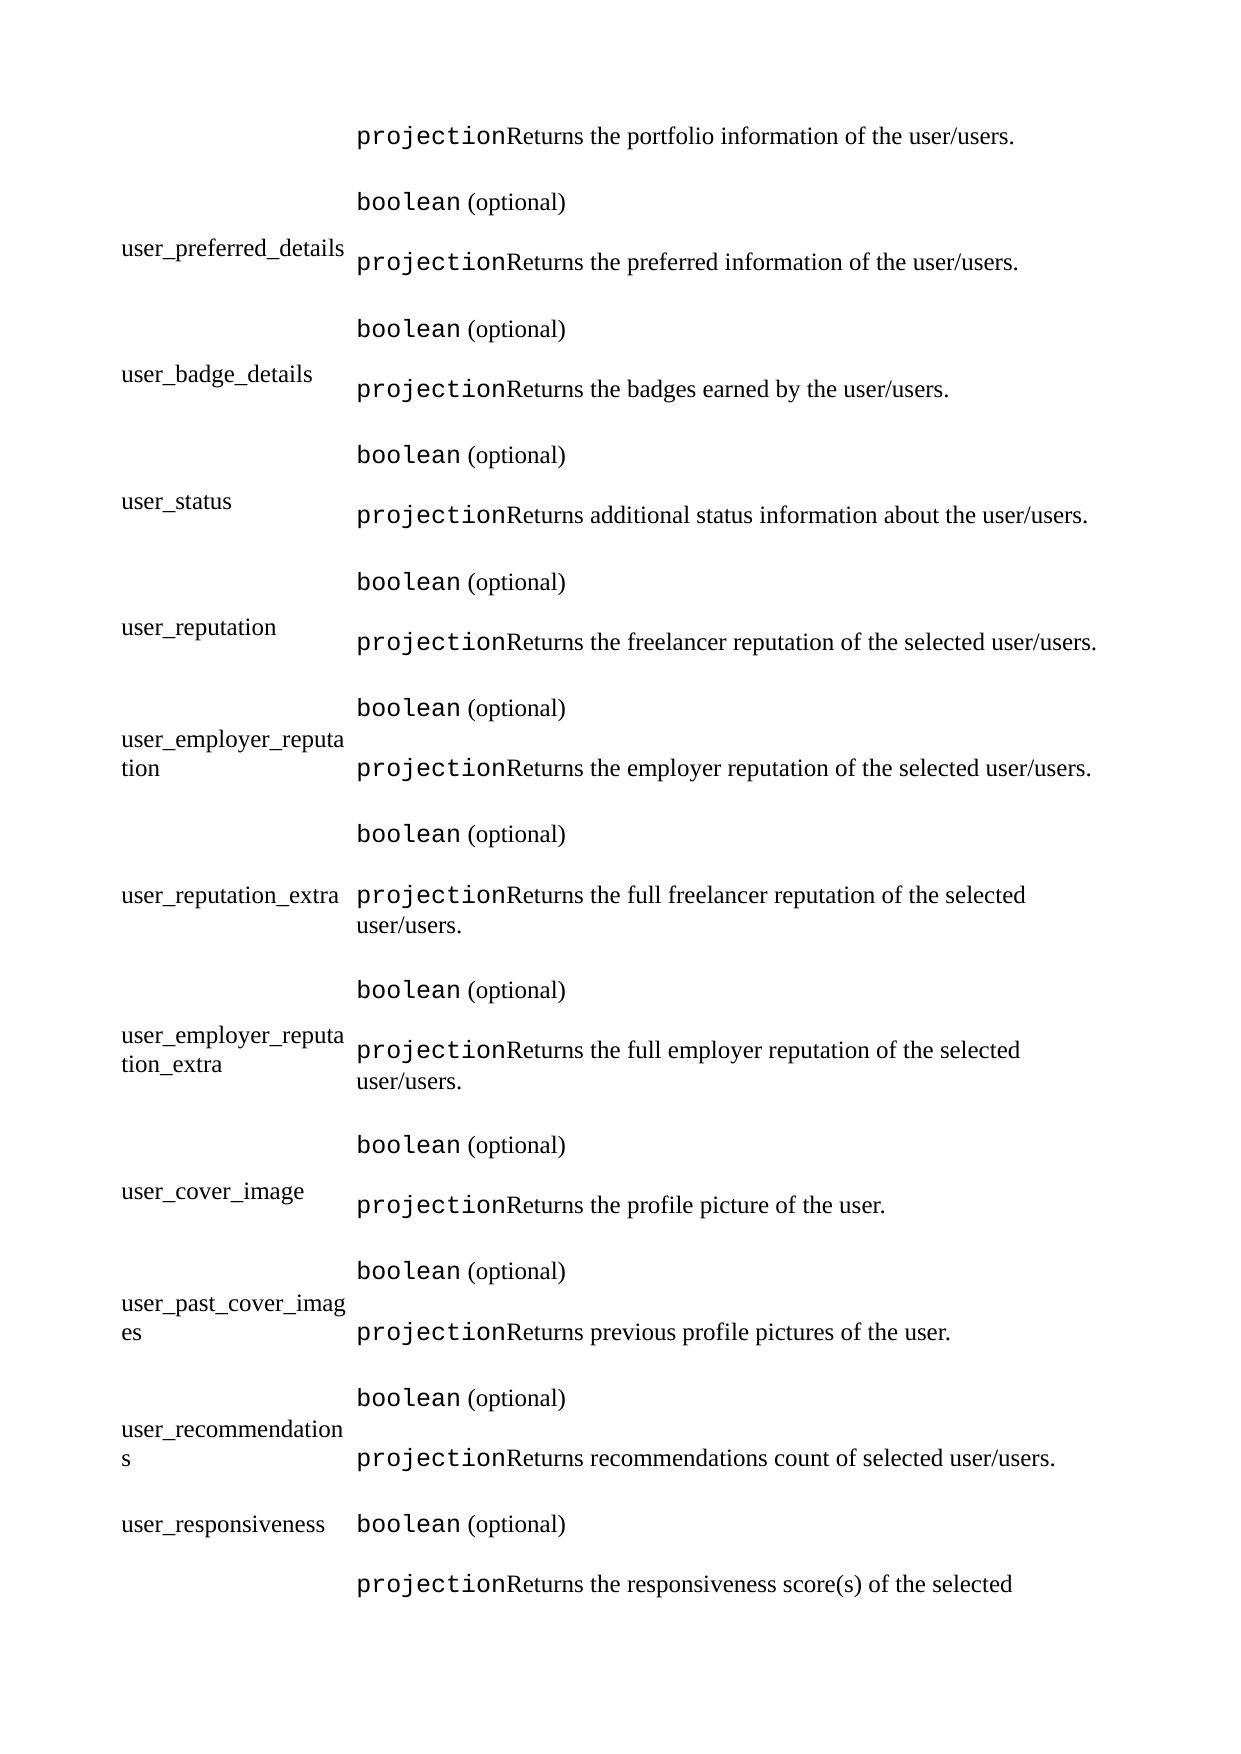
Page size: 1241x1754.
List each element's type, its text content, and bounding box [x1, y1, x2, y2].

table_cell user_recommendations [118, 1380, 353, 1506]
table_cell user_preferred_details [118, 184, 353, 311]
table_cell user_employer_reputation_extra [118, 972, 353, 1127]
table_cell [118, 118, 353, 184]
table_cell user_reputation_extra [118, 817, 353, 972]
table_cell boolean (optional) projectionReturns the responsiveness score(s) of the selected [353, 1506, 1122, 1603]
table_cell boolean (optional) projectionReturns the freelancer reputation of the selected user/users. [353, 564, 1122, 690]
table_cell projectionReturns the portfolio information of the user/users. [353, 118, 1122, 184]
table_cell boolean (optional) projectionReturns the badges earned by the user/users. [353, 311, 1122, 437]
table_cell boolean (optional) projectionReturns the full employer reputation of the selected user/users. [353, 972, 1122, 1127]
table_cell boolean (optional) projectionReturns previous profile pictures of the user. [353, 1254, 1122, 1380]
table_cell user_reputation [118, 564, 353, 690]
table_cell boolean (optional) projectionReturns the full freelancer reputation of the selected user/users. [353, 817, 1122, 972]
table_cell boolean (optional) projectionReturns additional status information about the user/users. [353, 437, 1122, 564]
table_cell user_badge_details [118, 311, 353, 437]
table_cell user_cover_image [118, 1127, 353, 1253]
table_cell boolean (optional) projectionReturns the profile picture of the user. [353, 1127, 1122, 1253]
table_cell user_responsiveness [118, 1506, 353, 1603]
table_cell user_employer_reputation [118, 690, 353, 817]
table_cell boolean (optional) projectionReturns the employer reputation of the selected user/users. [353, 690, 1122, 817]
table_cell user_status [118, 437, 353, 564]
table_cell boolean (optional) projectionReturns the preferred information of the user/users. [353, 184, 1122, 311]
table_cell user_past_cover_images [118, 1254, 353, 1380]
table_cell boolean (optional) projectionReturns recommendations count of selected user/users. [353, 1380, 1122, 1506]
